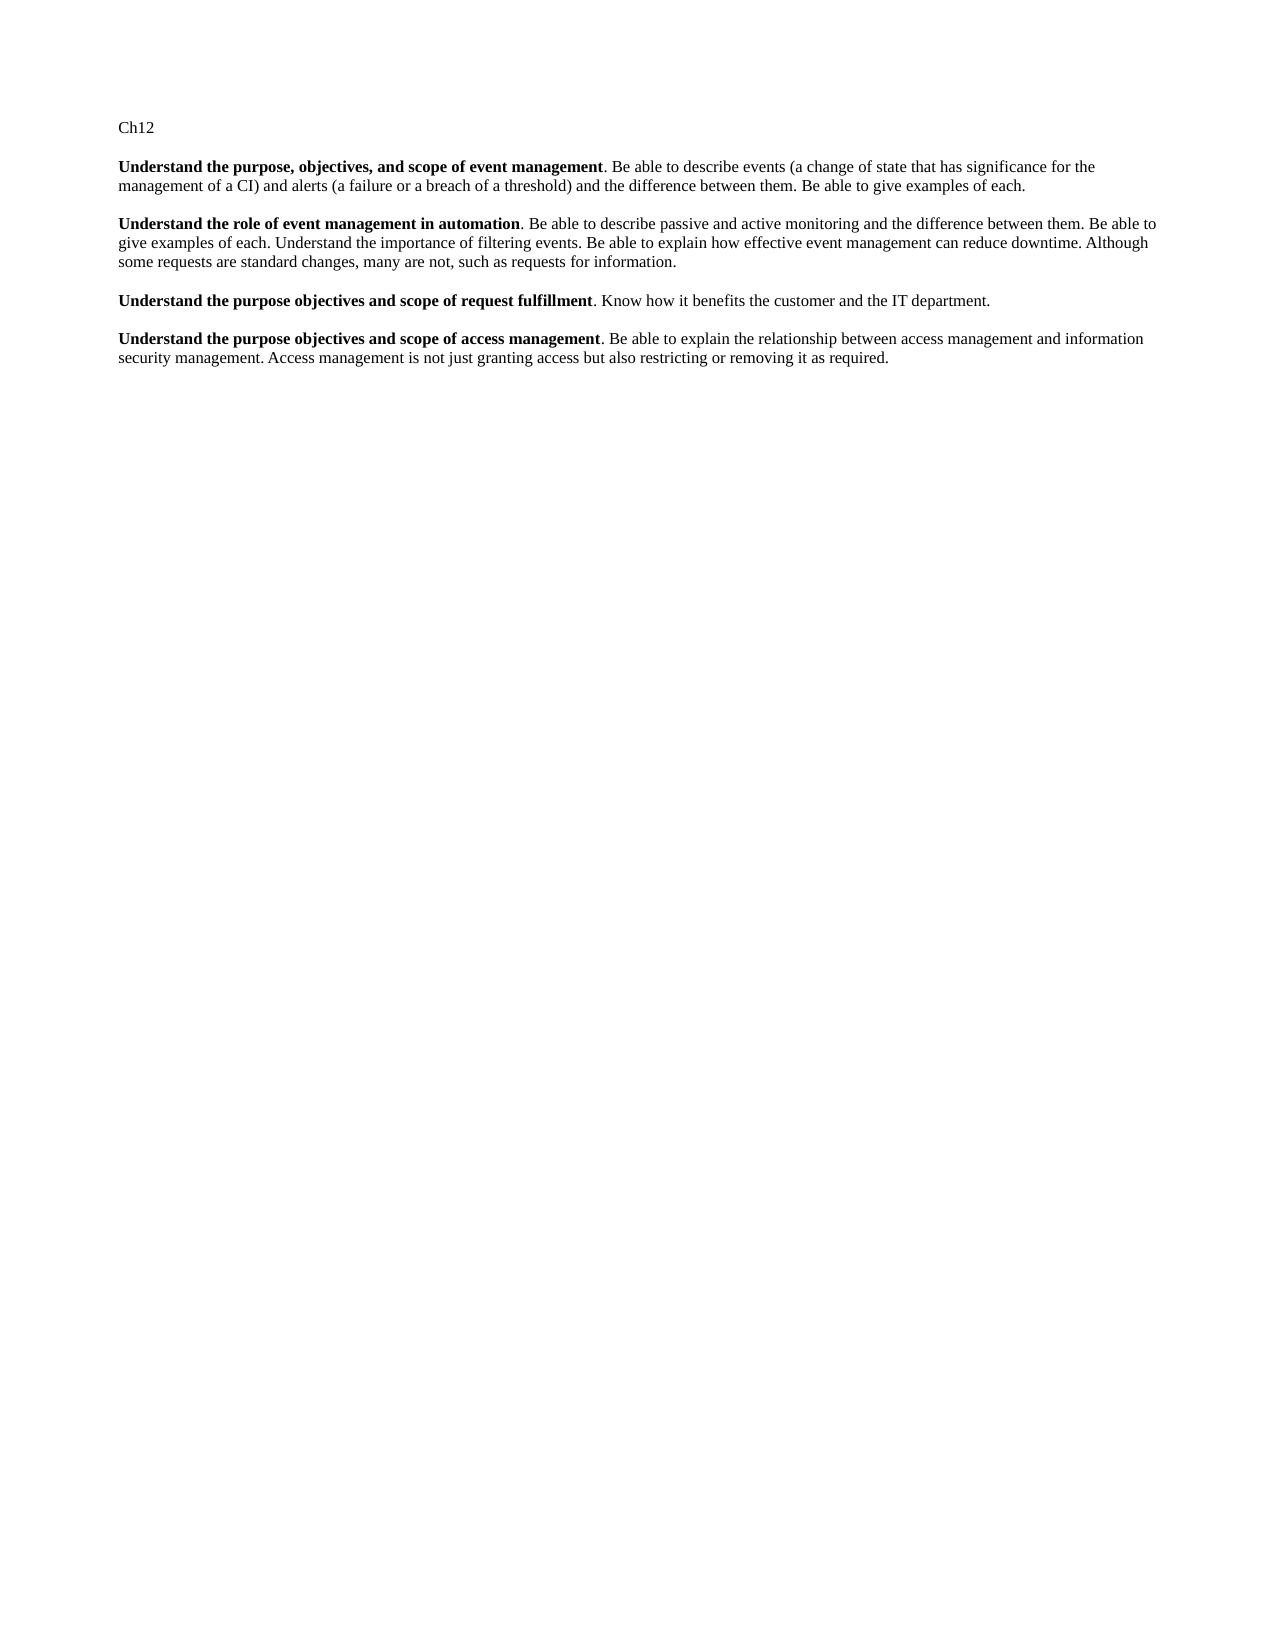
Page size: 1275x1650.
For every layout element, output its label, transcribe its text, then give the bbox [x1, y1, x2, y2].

text Ch12 [118, 118, 1157, 137]
text Understand the purpose, objectives, and scope of event management. Be able to describe events (a change of state that has significance for the management of a CI) and alerts (a failure or a breach of a threshold) and the difference between them. Be able to give examples of each. Understand the role of event management in automation. Be able to describe passive and active monitoring and the difference between them. Be able to give examples of each. Understand the importance of filtering events. Be able to explain how effective event management can reduce downtime. Although some requests are standard changes, many are not, such as requests for information. Understand the purpose objectives and scope of request fulfillment. Know how it benefits the customer and the IT department. Understand the purpose objectives and scope of access management. Be able to explain the relationship between access management and information security management. Access management is not just granting access but also restricting or removing it as required. [118, 156, 1157, 367]
